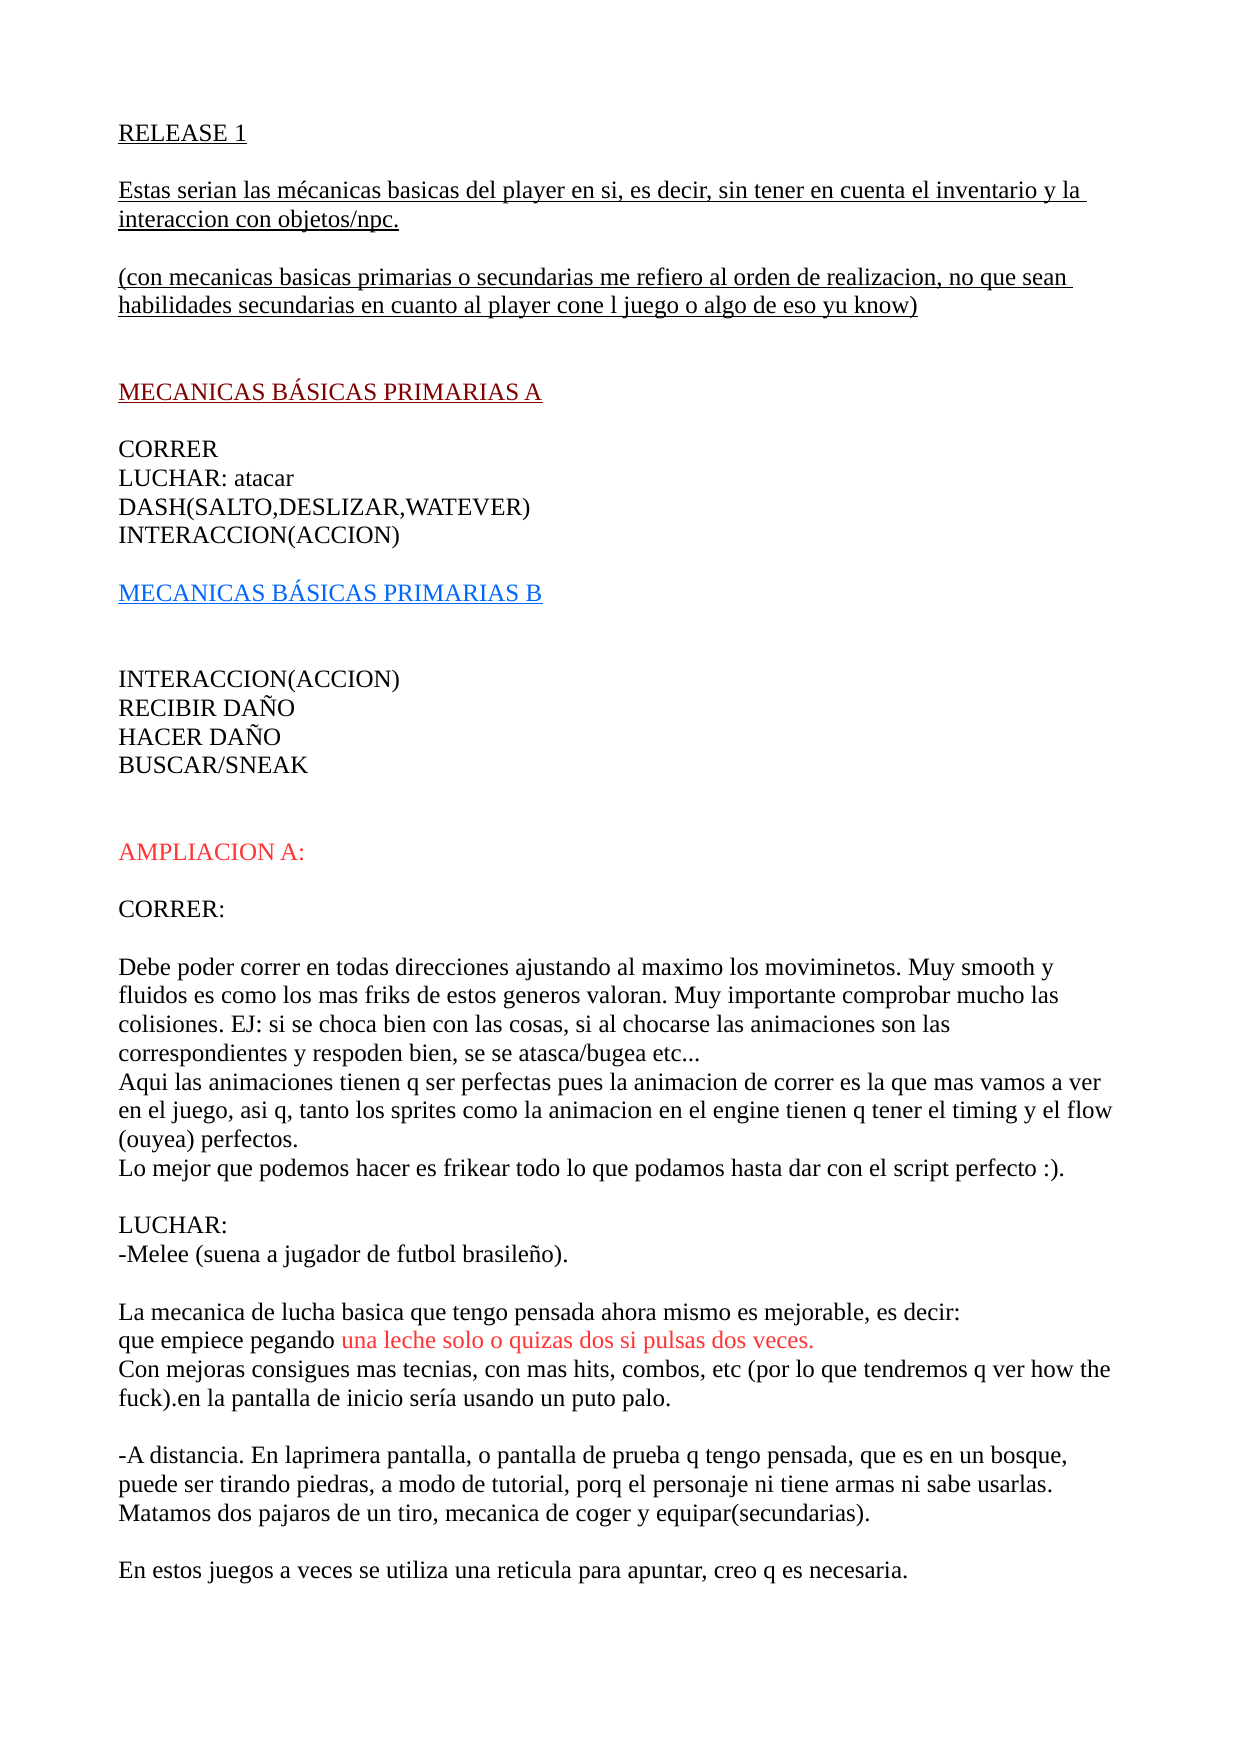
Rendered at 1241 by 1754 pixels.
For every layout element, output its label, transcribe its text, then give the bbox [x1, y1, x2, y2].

text Debe poder correr en todas direcciones ajustando al maximo los moviminetos. Muy smooth y fluidos es como los mas friks de estos generos valoran. Muy importante comprobar mucho las colisiones. EJ: si se choca bien con las cosas, si al chocarse las animaciones son las correspondientes y respoden bien, se se atasca/bugea etc... [118, 952, 1122, 1067]
text LUCHAR: atacar [118, 463, 1122, 492]
text CORRER [118, 434, 1122, 463]
text INTERACCION(ACCION) [118, 521, 1122, 549]
text que empiece pegando una leche solo o quizas dos si pulsas dos veces. [118, 1326, 1122, 1354]
text BUSCAR/SNEAK [118, 751, 1122, 779]
text (con mecanicas basicas primarias o secundarias me refiero al orden de realizacion, no que sean habilidades secundarias en cuanto al player cone l juego o algo de eso yu know) [118, 262, 1122, 319]
text RELEASE 1 [118, 118, 1122, 147]
text Aqui las animaciones tienen q ser perfectas pues la animacion de correr es la que mas vamos a ver en el juego, asi q, tanto los sprites como la animacion en el engine tienen q tener el timing y el flow (ouyea) perfectos. [118, 1067, 1122, 1153]
text MECANICAS BÁSICAS PRIMARIAS B [118, 578, 1122, 607]
text LUCHAR: [118, 1211, 1122, 1239]
text AMPLIACION A: [118, 837, 1122, 866]
text -Melee (suena a jugador de futbol brasileño). [118, 1239, 1122, 1268]
text HACER DAÑO [118, 722, 1122, 751]
text MECANICAS BÁSICAS PRIMARIAS A [118, 377, 1122, 406]
text RECIBIR DAÑO [118, 693, 1122, 722]
text -A distancia. En laprimera pantalla, o pantalla de prueba q tengo pensada, que es en un bosque, puede ser tirando piedras, a modo de tutorial, porq el personaje ni tiene armas ni sabe usarlas. [118, 1441, 1122, 1498]
text Matamos dos pajaros de un tiro, mecanica de coger y equipar(secundarias). [118, 1498, 1122, 1527]
text Con mejoras consigues mas tecnias, con mas hits, combos, etc (por lo que tendremos q ver how the fuck).en la pantalla de inicio sería usando un puto palo. [118, 1354, 1122, 1412]
text CORRER: [118, 894, 1122, 923]
text La mecanica de lucha basica que tengo pensada ahora mismo es mejorable, es decir: [118, 1297, 1122, 1326]
text Estas serian las mécanicas basicas del player en si, es decir, sin tener en cuenta el inventario y la interaccion con objetos/npc. [118, 176, 1122, 233]
text En estos juegos a veces se utiliza una reticula para apuntar, creo q es necesaria. [118, 1556, 1122, 1584]
text Lo mejor que podemos hacer es frikear todo lo que podamos hasta dar con el script perfecto :). [118, 1153, 1122, 1182]
text INTERACCION(ACCION) [118, 664, 1122, 693]
text DASH(SALTO,DESLIZAR,WATEVER) [118, 492, 1122, 521]
